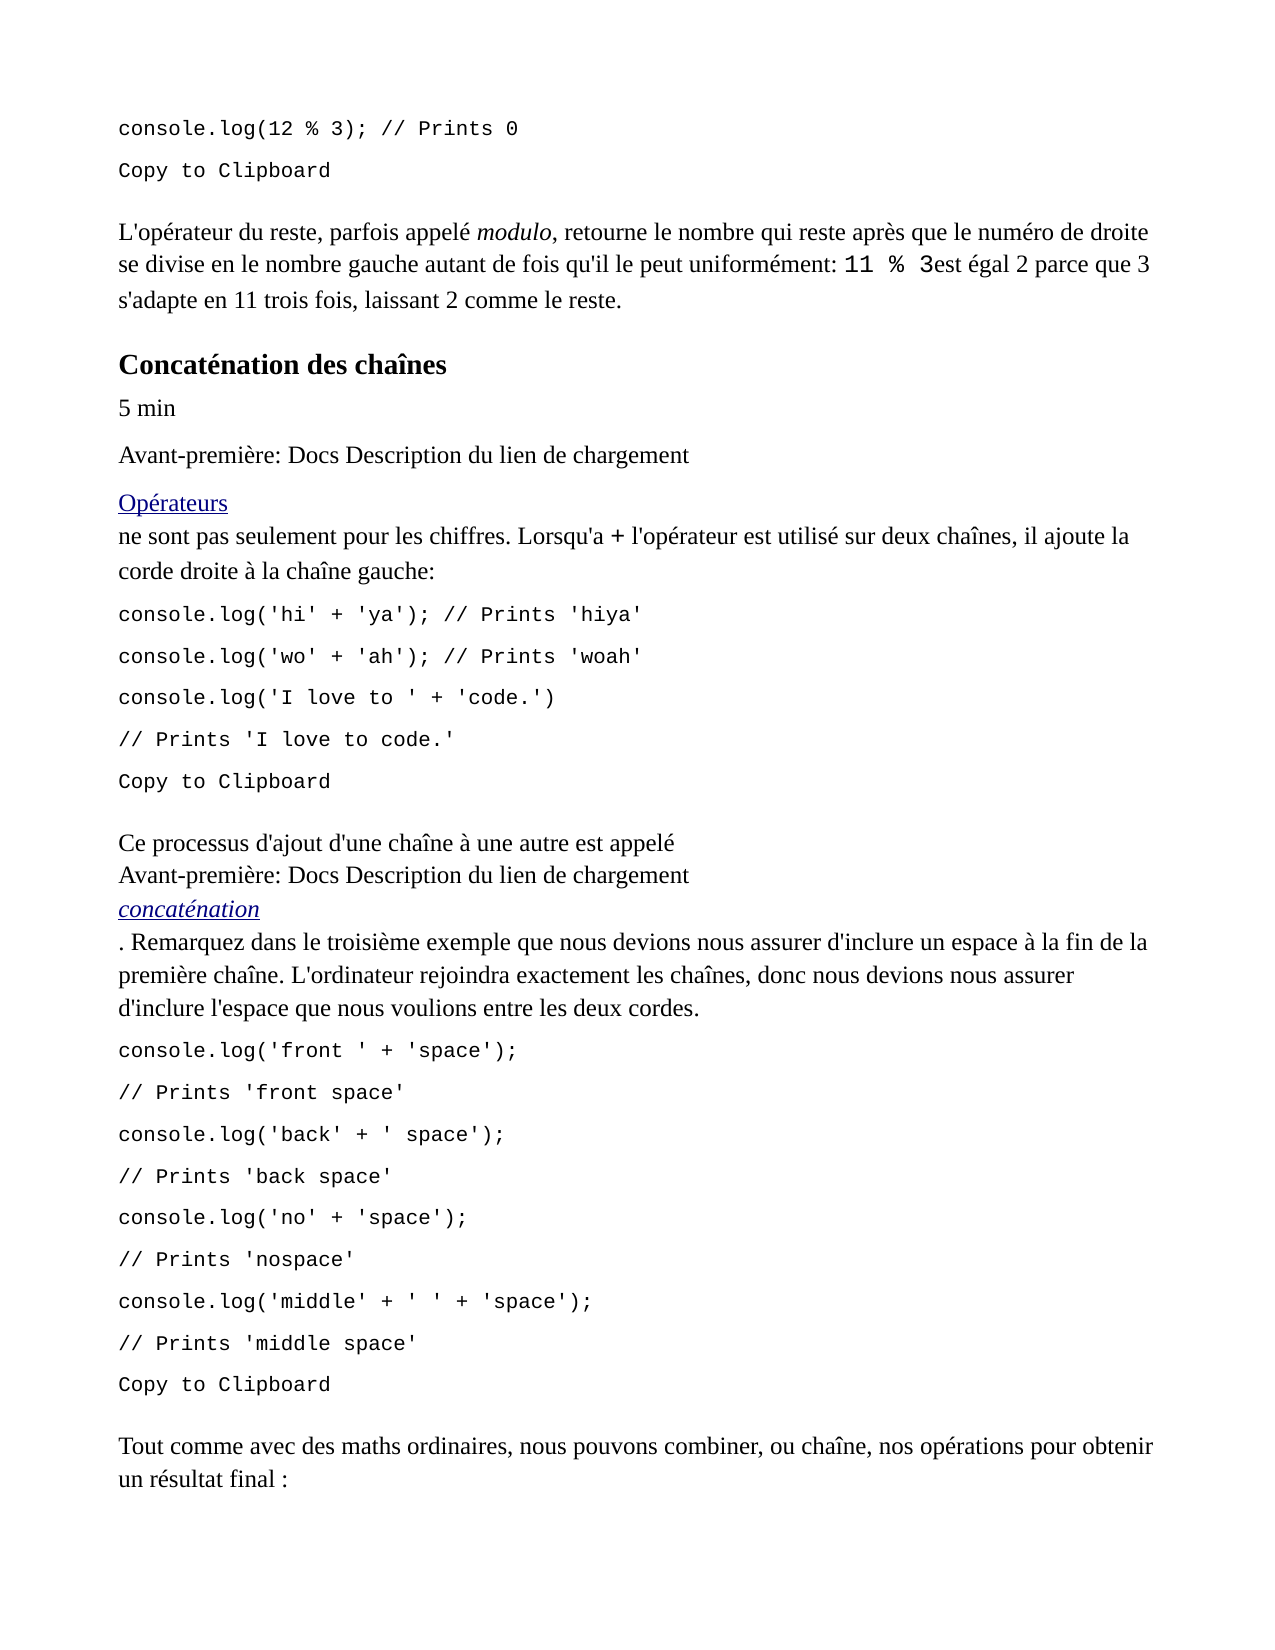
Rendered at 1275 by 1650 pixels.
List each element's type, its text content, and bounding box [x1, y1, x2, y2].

subtitle Concaténation des chaînes [118, 347, 1157, 380]
text // Prints 'back space' [118, 1166, 1157, 1189]
text Copy to Clipboard [118, 1374, 1157, 1398]
text L'opérateur du reste, parfois appelé modulo, retourne le nombre qui reste après que le numéro de droite se divise en le nombre gauche autant de fois qu'il le peut uniformément: 11 % 3est égal 2 parce que 3 s'adapte en 11 trois fois, laissant 2 comme le reste. [118, 217, 1157, 313]
text Copy to Clipboard [118, 160, 1157, 183]
text // Prints 'front space' [118, 1082, 1157, 1106]
text console.log('no' + 'space'); [118, 1207, 1157, 1231]
text console.log('I love to ' + 'code.') [118, 687, 1157, 711]
text Avant-première: Docs Description du lien de chargement [118, 861, 1157, 889]
text Opérateurs [118, 488, 1157, 517]
text concaténation [118, 894, 1157, 922]
text 5 min [118, 393, 1157, 422]
text Ce processus d'ajout d'une chaîne à une autre est appelé [118, 828, 1157, 856]
text // Prints 'I love to code.' [118, 729, 1157, 753]
text // Prints 'middle space' [118, 1333, 1157, 1356]
text console.log('hi' + 'ya'); // Prints 'hiya' [118, 604, 1157, 627]
text console.log('front ' + 'space'); [118, 1040, 1157, 1064]
text Tout comme avec des maths ordinaires, nous pouvons combiner, ou chaîne, nos opérations pour obtenir un résultat final : [118, 1431, 1157, 1493]
text console.log('wo' + 'ah'); // Prints 'woah' [118, 646, 1157, 669]
text // Prints 'nospace' [118, 1249, 1157, 1273]
text Copy to Clipboard [118, 771, 1157, 794]
text console.log('back' + ' space'); [118, 1124, 1157, 1147]
text console.log('middle' + ' ' + 'space'); [118, 1291, 1157, 1314]
text Avant-première: Docs Description du lien de chargement [118, 441, 1157, 469]
text console.log(12 % 3); // Prints 0 [118, 118, 1157, 142]
text ne sont pas seulement pour les chiffres. Lorsqu'a + l'opérateur est utilisé sur deux chaînes, il ajoute la corde droite à la chaîne gauche: [118, 521, 1157, 585]
text . Remarquez dans le troisième exemple que nous devions nous assurer d'inclure un espace à la fin de la première chaîne. L'ordinateur rejoindra exactement les chaînes, donc nous devions nous assurer d'inclure l'espace que nous voulions entre les deux cordes. [118, 927, 1157, 1021]
